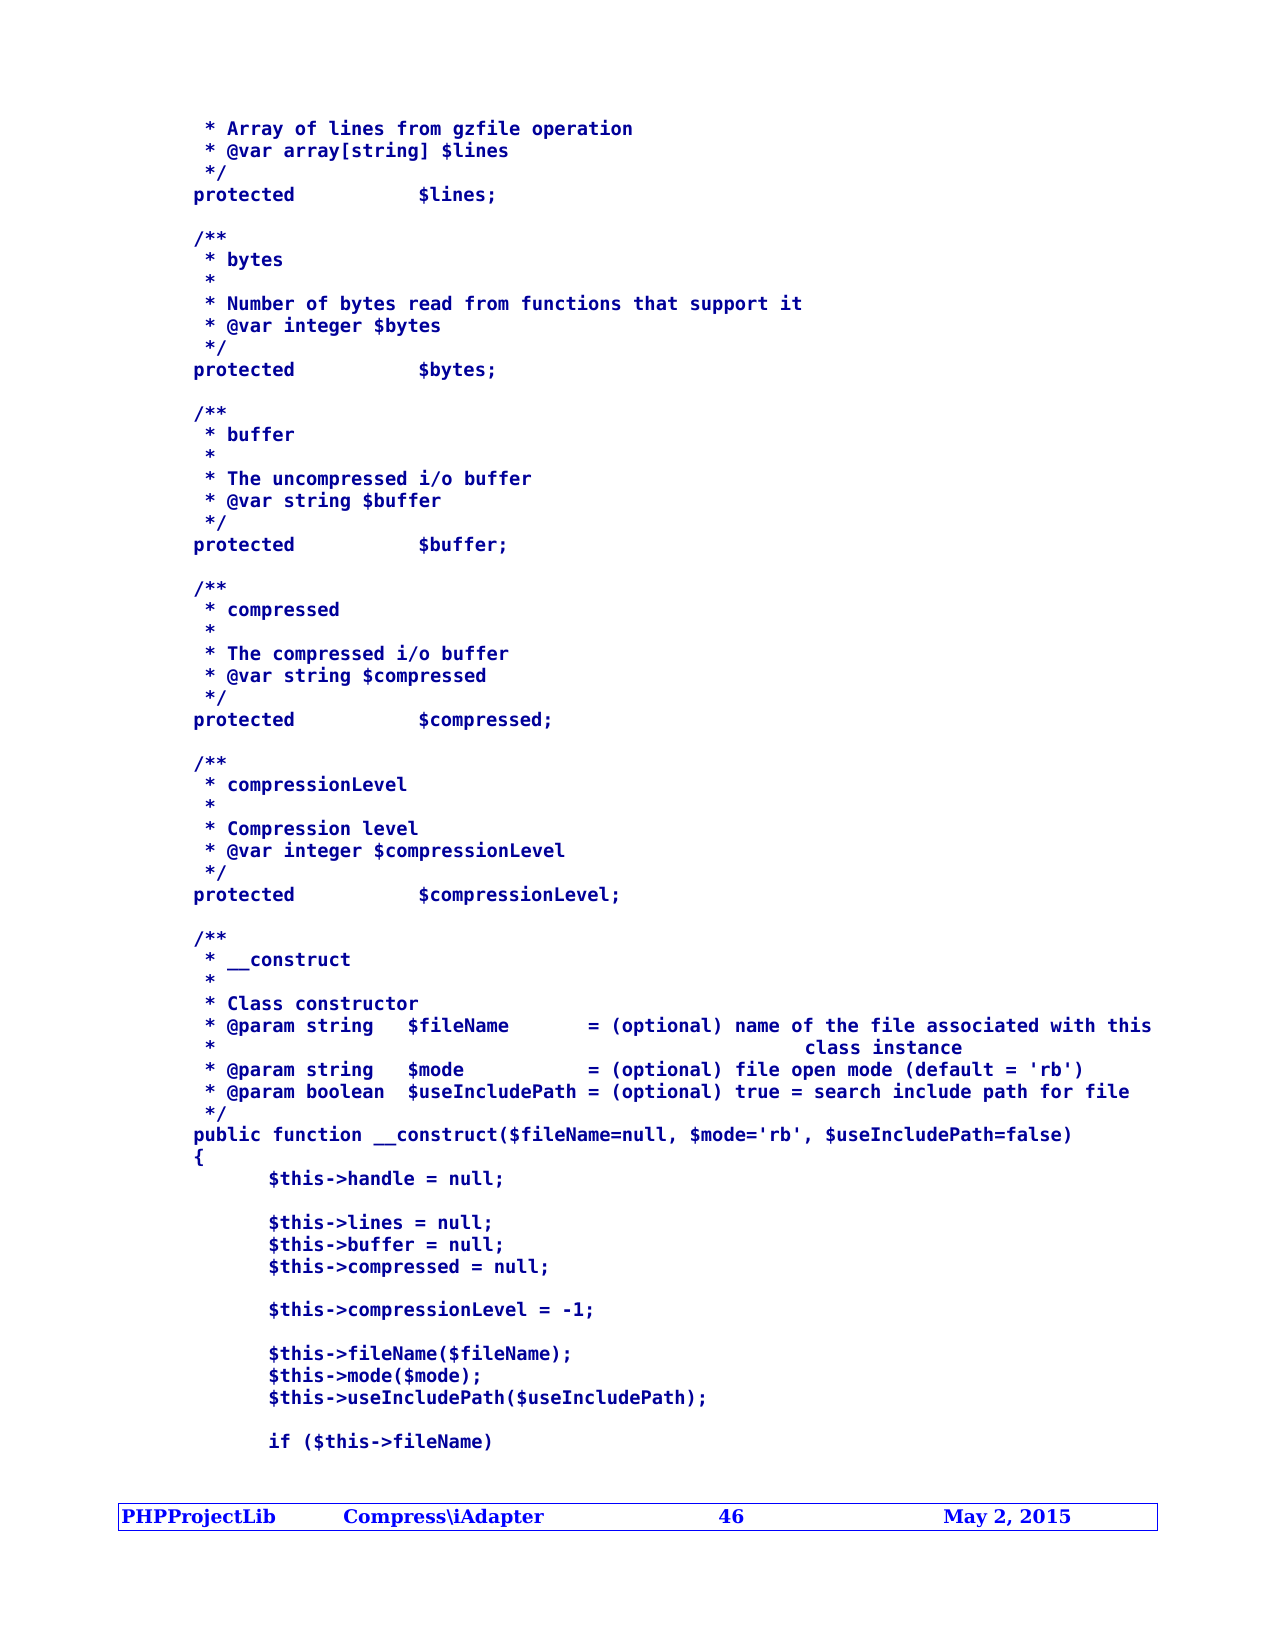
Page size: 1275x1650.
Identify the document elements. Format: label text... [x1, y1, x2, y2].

text * bytes [118, 249, 1157, 271]
text * @param string $mode = (optional) file open mode (default = 'rb') [118, 1059, 1157, 1081]
text * @var array[string] $lines [118, 140, 1157, 162]
text protected $compressionLevel; [118, 884, 1157, 906]
text /** [118, 927, 1157, 949]
text * buffer [118, 424, 1157, 446]
text $this->useIncludePath($useIncludePath); [118, 1387, 1157, 1409]
text /** [118, 402, 1157, 424]
text * class instance [118, 1037, 1157, 1059]
text * __construct [118, 949, 1157, 971]
text $this->compressionLevel = -1; [118, 1299, 1157, 1321]
text * @param string $fileName = (optional) name of the file associated with this [118, 1015, 1157, 1037]
text * [118, 446, 1157, 468]
text protected $compressed; [118, 709, 1157, 731]
text * @var string $buffer [118, 490, 1157, 512]
text * Array of lines from gzfile operation [118, 118, 1157, 140]
text */ [118, 687, 1157, 709]
text * compressed [118, 599, 1157, 621]
text { [118, 1146, 1157, 1168]
text * [118, 271, 1157, 293]
text protected $lines; [118, 184, 1157, 206]
text protected $buffer; [118, 534, 1157, 556]
text $this->mode($mode); [118, 1365, 1157, 1387]
text $this->compressed = null; [118, 1256, 1157, 1277]
text * Class constructor [118, 993, 1157, 1015]
text */ [118, 1102, 1157, 1124]
text /** [118, 752, 1157, 774]
text * compressionLevel [118, 774, 1157, 796]
text $this->lines = null; [118, 1212, 1157, 1234]
text * @var string $compressed [118, 665, 1157, 687]
text $this->buffer = null; [118, 1234, 1157, 1256]
text public function __construct($fileName=null, $mode='rb', $useIncludePath=false) [118, 1124, 1157, 1146]
text * @var integer $compressionLevel [118, 840, 1157, 862]
text */ [118, 162, 1157, 184]
text */ [118, 512, 1157, 534]
text $this->fileName($fileName); [118, 1343, 1157, 1365]
text */ [118, 862, 1157, 884]
text * [118, 621, 1157, 643]
text * The uncompressed i/o buffer [118, 468, 1157, 490]
text * The compressed i/o buffer [118, 643, 1157, 665]
text protected $bytes; [118, 359, 1157, 381]
text $this->handle = null; [118, 1168, 1157, 1190]
text * [118, 971, 1157, 993]
text * [118, 796, 1157, 818]
text * Compression level [118, 818, 1157, 840]
text * @param boolean $useIncludePath = (optional) true = search include path for file [118, 1081, 1157, 1102]
text * Number of bytes read from functions that support it [118, 293, 1157, 315]
text /** [118, 577, 1157, 599]
text if ($this->fileName) [118, 1431, 1157, 1452]
text /** [118, 227, 1157, 249]
text * @var integer $bytes [118, 315, 1157, 337]
text */ [118, 337, 1157, 359]
